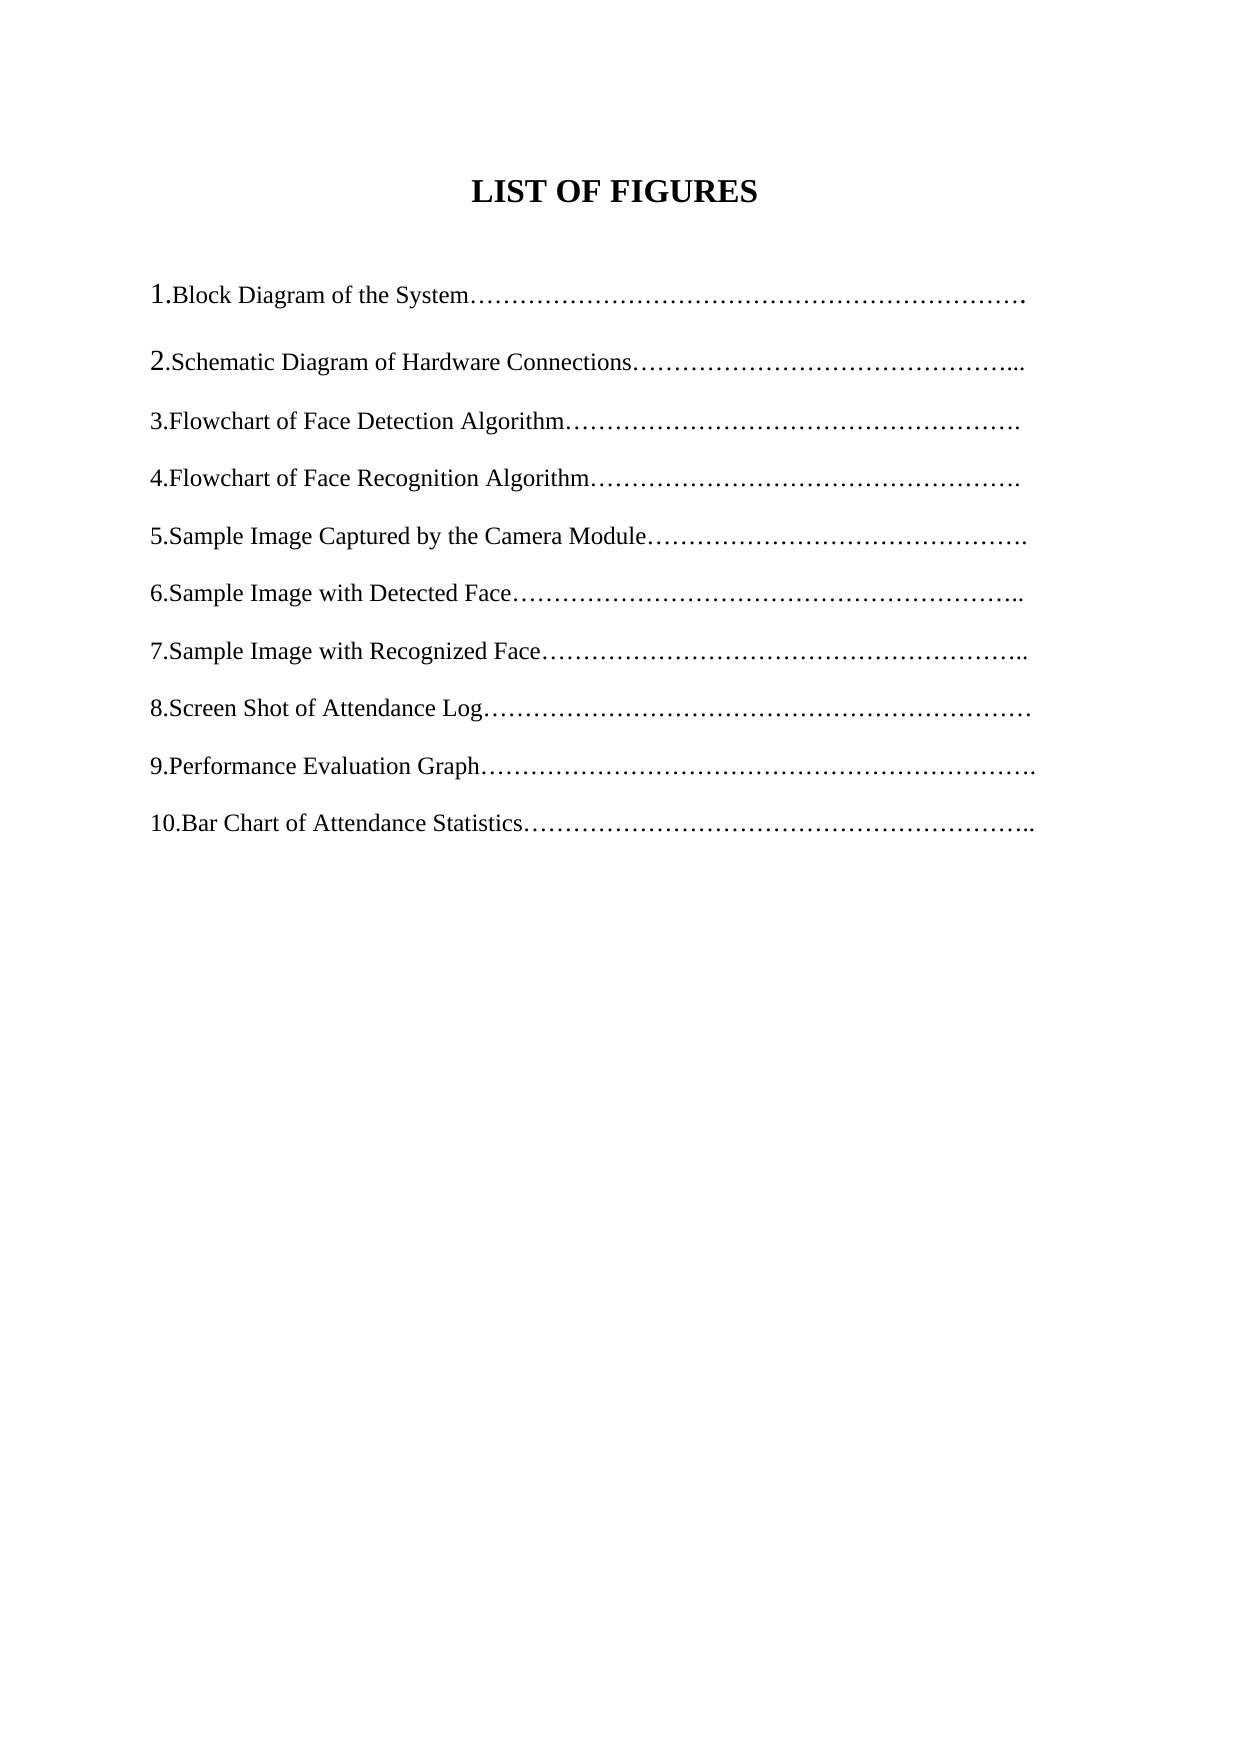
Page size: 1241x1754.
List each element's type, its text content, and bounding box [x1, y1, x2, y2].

text 2.Schematic Diagram of Hardware Connections………………………………………... [150, 343, 1090, 377]
text 1.Block Diagram of the System…………………………………………………………. [150, 276, 1090, 310]
text 7.Sample Image with Recognized Face………………………………………………….. [150, 636, 1090, 664]
text 3.Flowchart of Face Detection Algorithm………………………………………………. [150, 406, 1090, 434]
text 8.Screen Shot of Attendance Log………………………………………………………… [150, 693, 1090, 722]
subtitle LIST OF FIGURES [200, 171, 1029, 209]
text 9.Performance Evaluation Graph…………………………………………………………. [150, 751, 1090, 779]
text 10.Bar Chart of Attendance Statistics…………………………………………………….. [150, 808, 1090, 837]
text 6.Sample Image with Detected Face…………………………………………………….. [150, 578, 1090, 607]
text 5.Sample Image Captured by the Camera Module………………………………………. [150, 521, 1090, 549]
text 4.Flowchart of Face Recognition Algorithm……………………………………………. [150, 463, 1090, 492]
